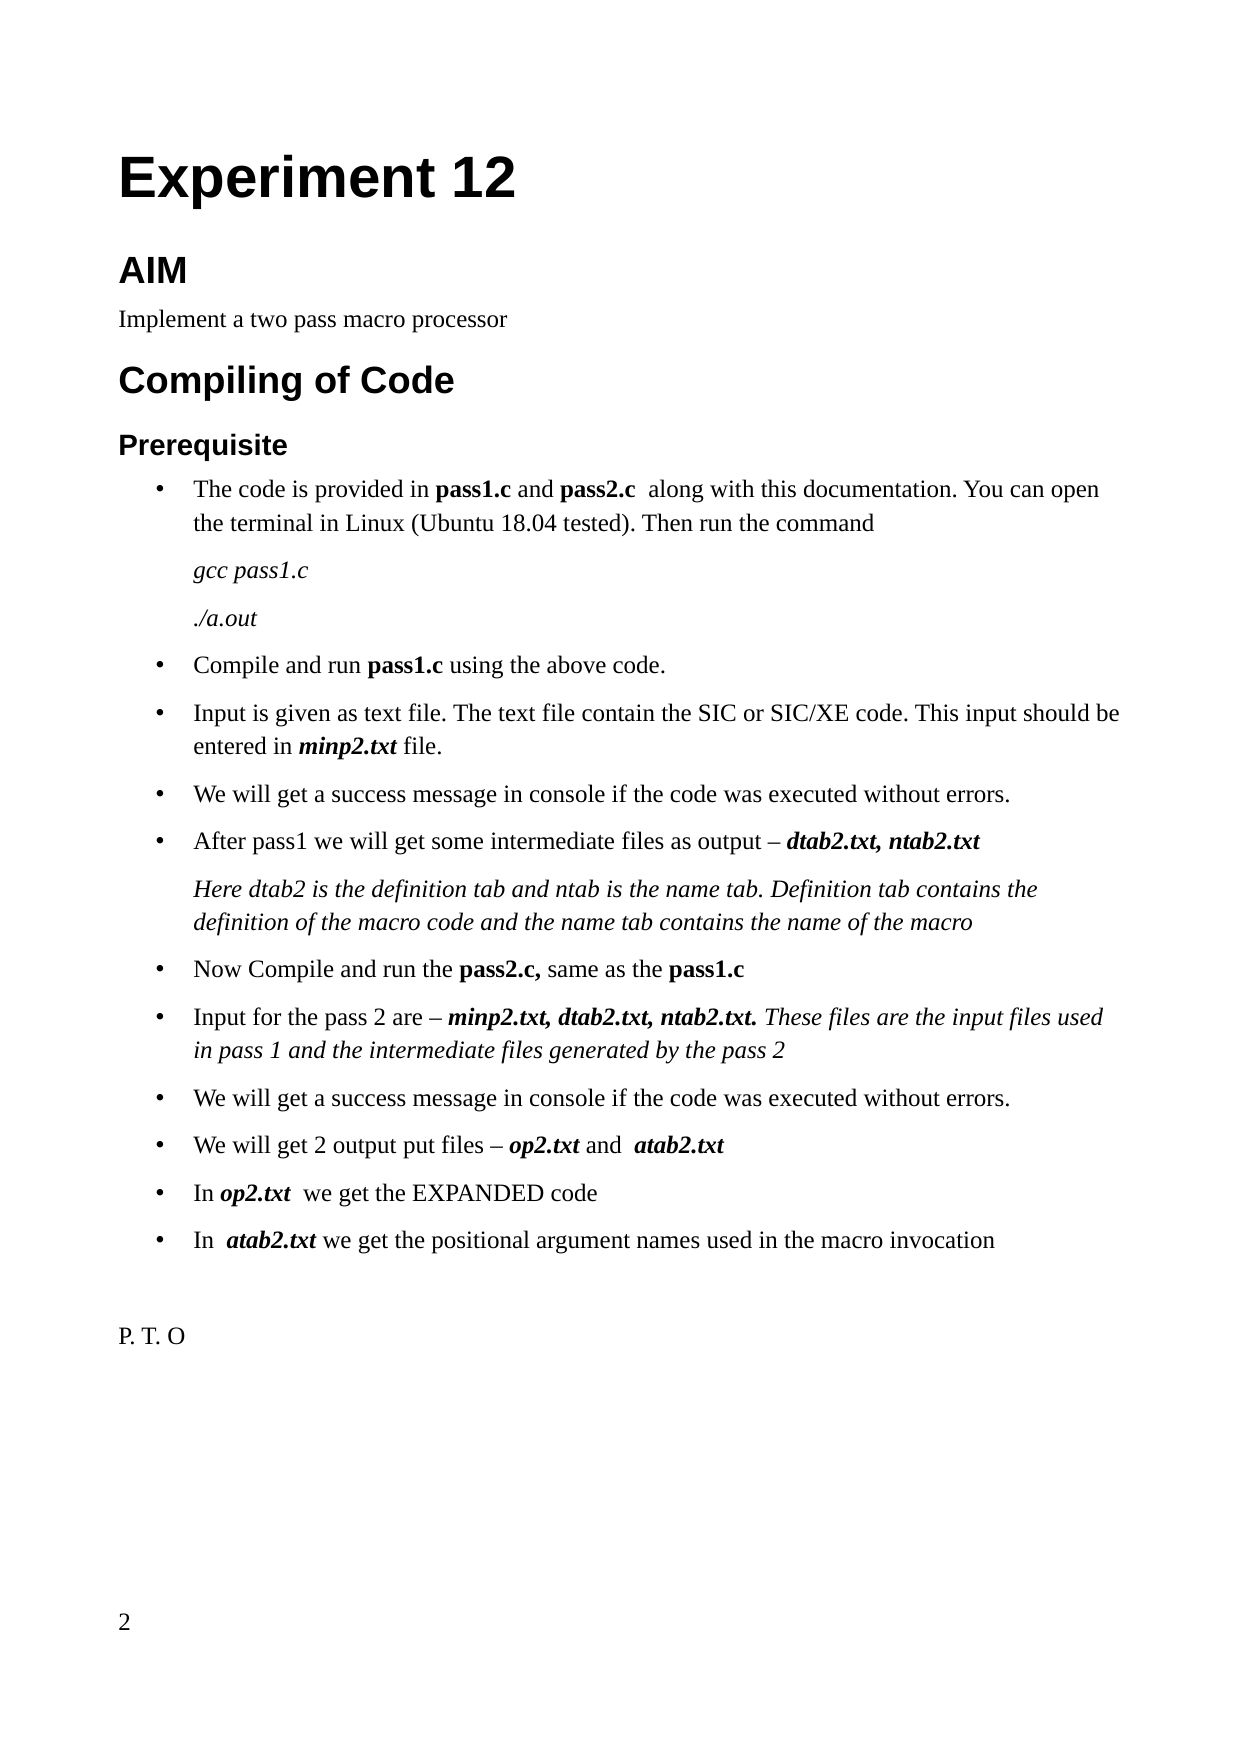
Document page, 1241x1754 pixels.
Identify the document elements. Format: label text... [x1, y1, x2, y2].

list In op2.txt we get the EXPANDED code [156, 1178, 1122, 1207]
list We will get a success message in console if the code was executed without errors. [156, 1083, 1122, 1111]
list We will get a success message in console if the code was executed without errors. [156, 779, 1122, 807]
list Compile and run pass1.c using the above code. [156, 650, 1122, 679]
list Input is given as text file. The text file contain the SIC or SIC/XE code. This input should be entered in minp2.txt file. [156, 698, 1122, 760]
title Experiment 12 [118, 143, 1122, 210]
list After pass1 we will get some intermediate files as output – dtab2.txt, ntab2.txt [156, 826, 1122, 855]
list ./a.out [156, 603, 1122, 632]
list Here dtab2 is the definition tab and ntab is the name tab. Definition tab contains the definition of the macro code and the name tab contains the name of the macro [156, 874, 1122, 936]
list Input for the pass 2 are – minp2.txt, dtab2.txt, ntab2.txt. These files are the input files used in pass 1 and the intermediate files generated by the pass 2 [156, 1002, 1122, 1064]
list The code is provided in pass1.c and pass2.c along with this documentation. You can open the terminal in Linux (Ubuntu 18.04 tested). Then run the command [156, 474, 1122, 536]
list gcc pass1.c [156, 555, 1122, 584]
subtitle Compiling of Code [118, 358, 1122, 401]
list We will get 2 output put files – op2.txt and atab2.txt [156, 1130, 1122, 1159]
text P. T. O [118, 1321, 1122, 1349]
list In atab2.txt we get the positional argument names used in the macro invocation [156, 1226, 1122, 1254]
list Now Compile and run the pass2.c, same as the pass1.c [156, 954, 1122, 983]
text Implement a two pass macro processor [118, 304, 1122, 333]
subtitle AIM [118, 248, 1122, 291]
subtitle Prerequisite [118, 428, 1122, 462]
